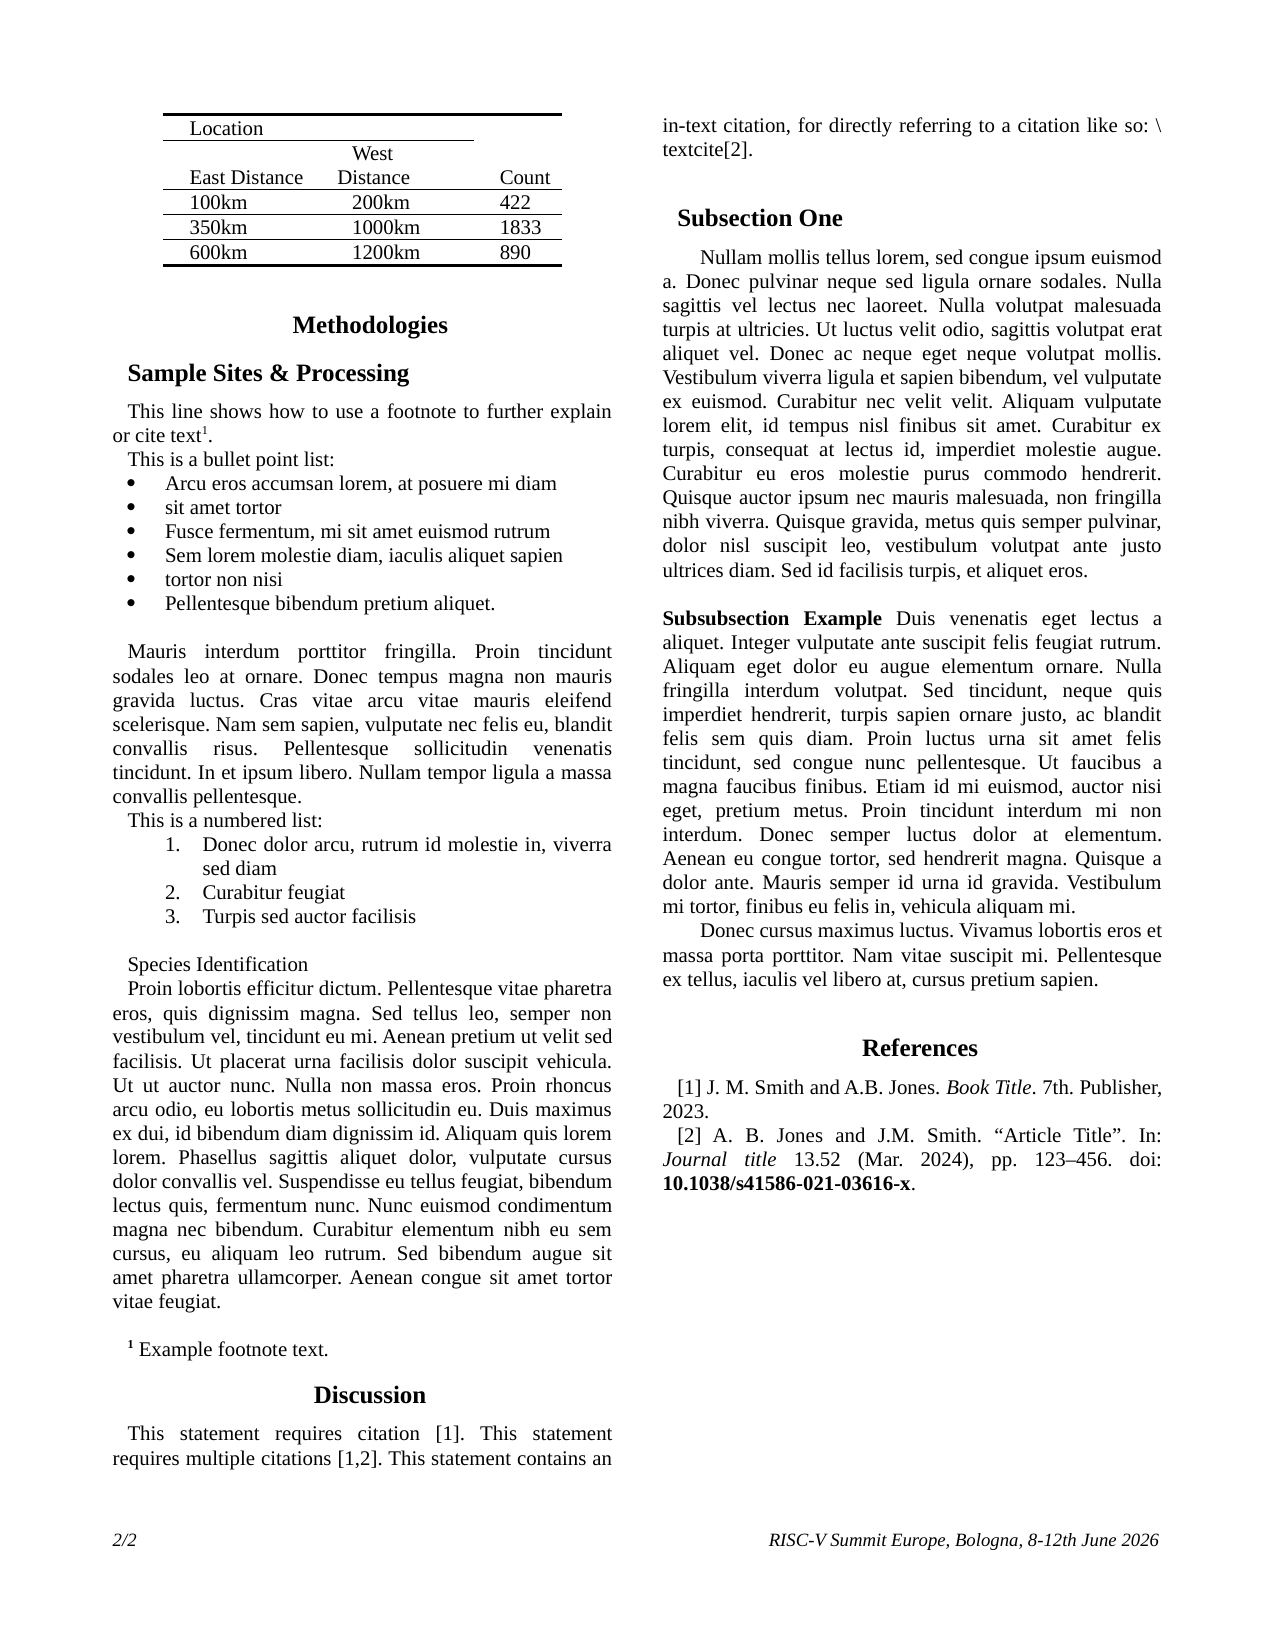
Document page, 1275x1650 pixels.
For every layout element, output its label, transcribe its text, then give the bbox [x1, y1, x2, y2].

list Pellentesque bibendum pretium aliquet. [127, 591, 613, 615]
table_cell 422 [474, 190, 562, 214]
text in-text citation, for directly referring to a citation like so: \textcite[2]. [662, 112, 1162, 161]
text Proin lobortis efficitur dictum. Pellentesque vitae pharetra eros, quis dignissim magna. Sed tellus leo, semper non vestibulum vel, tincidunt eu mi. Aenean pretium ut velit sed facilisis. Ut placerat urna facilisis dolor suscipit vehicula. Ut ut auctor nunc. Nulla non massa eros. Proin rhoncus arcu odio, eu lobortis metus sollicitudin eu. Duis maximus ex dui, id bibendum diam dignissim id. Aliquam quis lorem lorem. Phasellus sagittis aliquet dolor, vulputate cursus dolor convallis vel. Suspendisse eu tellus feugiat, bibendum lectus quis, fermentum nunc. Nunc euismod condimentum magna nec bibendum. Curabitur elementum nibh eu sem cursus, eu aliquam leo rutrum. Sed bibendum augue sit amet pharetra ullamcorper. Aenean congue sit amet tortor vitae feugiat. [112, 976, 613, 1313]
table_cell East Distance [163, 141, 326, 189]
list Sem lorem molestie diam, iaculis aliquet sapien [127, 543, 613, 567]
text This statement requires citation [1]. This statement requires multiple citations [1,2]. This statement contains an [112, 1421, 613, 1469]
text Subsubsection Example Duis venenatis eget lectus a aliquet. Integer vulputate ante suscipit felis feugiat rutrum. Aliquam eget dolor eu augue elementum ornare. Nulla fringilla interdum volutpat. Sed tincidunt, neque quis imperdiet hendrerit, turpis sapien ornare justo, ac blandit felis sem quis diam. Proin luctus urna sit amet felis tincidunt, sed congue nunc pellentesque. Ut faucibus a magna faucibus finibus. Etiam id mi euismod, auctor nisi eget, pretium metus. Proin tincidunt interdum mi non interdum. Donec semper luctus dolor at elementum. Aenean eu congue tortor, sed hendrerit magna. Quisque a dolor ante. Mauris semper id urna id gravida. Vestibulum mi tortor, finibus eu felis in, vehicula aliquam mi. [662, 606, 1162, 918]
table_cell 1833 [474, 215, 562, 239]
list tortor non nisi [127, 567, 613, 591]
table_cell 350km [163, 215, 326, 239]
table_header [474, 116, 562, 140]
subtitle References [677, 1033, 1162, 1062]
text Nullam mollis tellus lorem, sed congue ipsum euismod a. Donec pulvinar neque sed ligula ornare sodales. Nulla sagittis vel lectus nec laoreet. Nulla volutpat malesuada turpis at ultricies. Ut luctus velit odio, sagittis volutpat erat aliquet vel. Donec ac neque eget neque volutpat mollis. Vestibulum viverra ligula et sapien bibendum, vel vulputate ex euismod. Curabitur nec velit velit. Aliquam vulputate lorem elit, id tempus nisl finibus sit amet. Curabitur ex turpis, consequat at lectus id, imperdiet molestie augue. Curabitur eu eros molestie purus commodo hendrerit. Quisque auctor ipsum nec mauris malesuada, non fringilla nibh viverra. Quisque gravida, metus quis semper pulvinar, dolor nisl suscipit leo, vestibulum volutpat ante justo ultrices diam. Sed id facilisis turpis, et aliquet eros. [662, 245, 1162, 582]
text This is a bullet point list: [112, 447, 613, 471]
list Curabitur feugiat [165, 880, 613, 904]
subtitle Subsection One [677, 203, 1162, 232]
table_header Location [163, 116, 473, 140]
text This is a numbered list: [112, 808, 613, 832]
table_cell 600km [163, 240, 326, 264]
text [1] J. M. Smith and A.B. Jones. Book Title. 7th. Publisher, 2023. [662, 1075, 1162, 1123]
table_cell West Distance [326, 141, 473, 189]
list Donec dolor arcu, rutrum id molestie in, viverra sed diam [165, 832, 613, 880]
table_cell 1000km [326, 215, 473, 239]
text Mauris interdum porttitor fringilla. Proin tincidunt sodales leo at ornare. Donec tempus magna non mauris gravida luctus. Cras vitae arcu vitae mauris eleifend scelerisque. Nam sem sapien, vulputate nec felis eu, blandit convallis risus. Pellentesque sollicitudin venenatis tincidunt. In et ipsum libero. Nullam tempor ligula a massa convallis pellentesque. [112, 639, 613, 808]
list Turpis sed auctor facilisis [165, 904, 613, 928]
table_cell 200km [326, 190, 473, 214]
table_cell 890 [474, 240, 562, 264]
text [2] A. B. Jones and J.M. Smith. “Article Title”. In: Journal title 13.52 (Mar. 2024), pp. 123–456. doi: 10.1038/s41586-021-03616-x. [662, 1123, 1162, 1195]
subtitle Methodologies [127, 310, 613, 339]
table_cell Count [474, 140, 562, 189]
table_cell 1200km [326, 240, 473, 264]
subtitle Discussion [127, 1380, 613, 1409]
text 1 Example footnote text. [112, 1337, 613, 1361]
list sit amet tortor [127, 495, 613, 519]
text This line shows how to use a footnote to further explain or cite text1. [112, 399, 613, 447]
subtitle Sample Sites & Processing [127, 358, 613, 386]
text Species Identification [112, 952, 613, 976]
text Donec cursus maximus luctus. Vivamus lobortis eros et massa porta porttitor. Nam vitae suscipit mi. Pellentesque ex tellus, iaculis vel libero at, cursus pretium sapien. [662, 918, 1162, 991]
list Fusce fermentum, mi sit amet euismod rutrum [127, 519, 613, 543]
table_cell 100km [163, 190, 326, 214]
list Arcu eros accumsan lorem, at posuere mi diam [127, 471, 613, 495]
